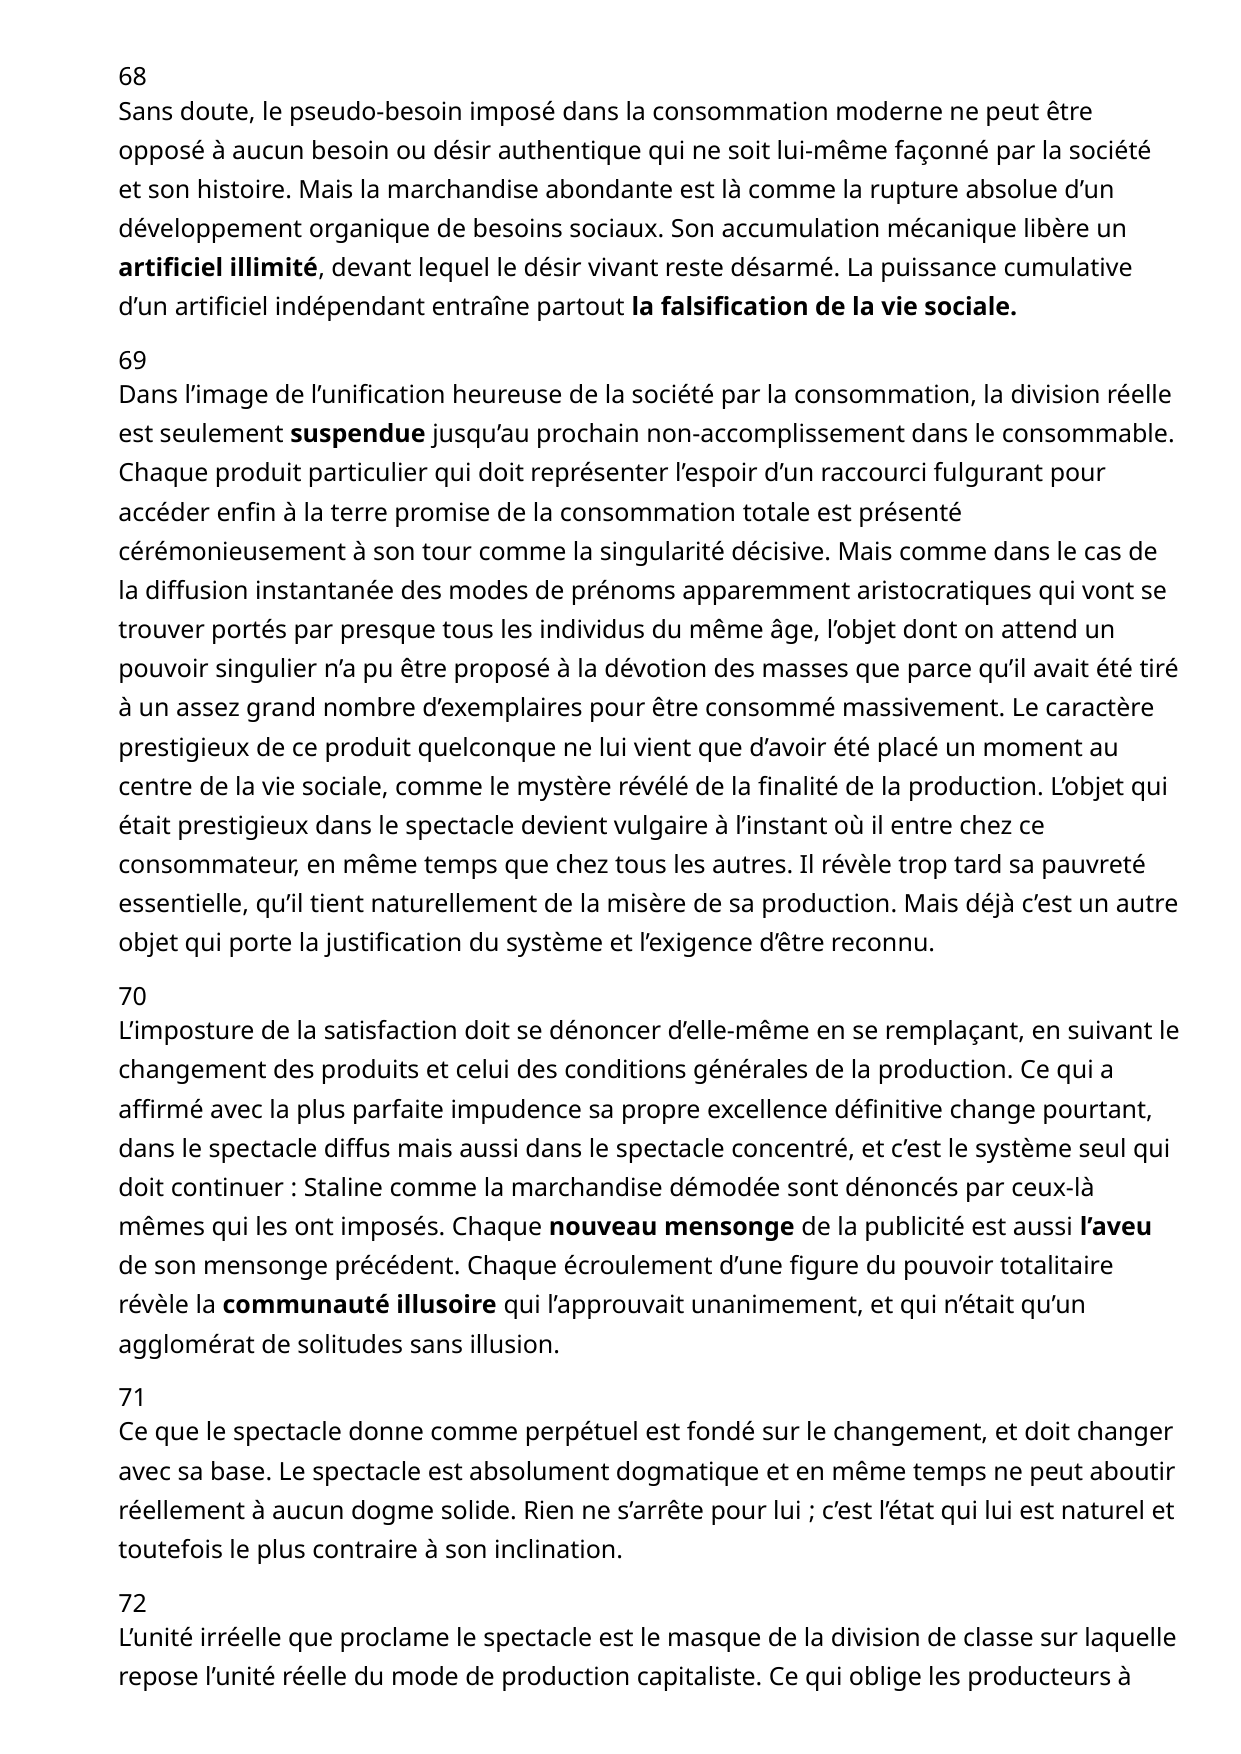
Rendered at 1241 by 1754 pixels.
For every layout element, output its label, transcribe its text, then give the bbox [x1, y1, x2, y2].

text 71 [118, 1380, 1181, 1414]
text L’unité irréelle que proclame le spectacle est le masque de la division de classe sur laquelle repose l’unité réelle du mode de production capitaliste. Ce qui oblige les producteurs à [118, 1619, 1181, 1693]
text Sans doute, le pseudo-besoin imposé dans la consommation moderne ne peut être opposé à aucun besoin ou désir authentique qui ne soit lui-même façonné par la société et son histoire. Mais la marchandise abondante est là comme la rupture absolue d’un développement organique de besoins sociaux. Son accumulation mécanique libère un artificiel illimité, devant lequel le désir vivant reste désarmé. La puissance cumulative d’un artificiel indépendant entraîne partout la falsification de la vie sociale. [118, 93, 1181, 323]
text 68 [118, 59, 1181, 93]
text L’imposture de la satisfaction doit se dénoncer d’elle-même en se remplaçant, en suivant le changement des produits et celui des conditions générales de la production. Ce qui a affirmé avec la plus parfaite impudence sa propre excellence définitive change pourtant, dans le spectacle diffus mais aussi dans le spectacle concentré, et c’est le système seul qui doit continuer : Staline comme la marchandise démodée sont dénoncés par ceux-là mêmes qui les ont imposés. Chaque nouveau mensonge de la publicité est aussi l’aveu de son mensonge précédent. Chaque écroulement d’une figure du pouvoir totalitaire révèle la communauté illusoire qui l’approuvait unanimement, et qui n’était qu’un agglomérat de solitudes sans illusion. [118, 1013, 1181, 1360]
text 72 [118, 1585, 1181, 1619]
text 70 [118, 979, 1181, 1013]
text Ce que le spectacle donne comme perpétuel est fondé sur le changement, et doit changer avec sa base. Le spectacle est absolument dogmatique et en même temps ne peut aboutir réellement à aucun dogme solide. Rien ne s’arrête pour lui ; c’est l’état qui lui est naturel et toutefois le plus contraire à son inclination. [118, 1414, 1181, 1566]
text Dans l’image de l’unification heureuse de la société par la consommation, la division réelle est seulement suspendue jusqu’au prochain non-accomplissement dans le consommable. Chaque produit particulier qui doit représenter l’espoir d’un raccourci fulgurant pour accéder enfin à la terre promise de la consommation totale est présenté cérémonieusement à son tour comme la singularité décisive. Mais comme dans le cas de la diffusion instantanée des modes de prénoms apparemment aristocratiques qui vont se trouver portés par presque tous les individus du même âge, l’objet dont on attend un pouvoir singulier n’a pu être proposé à la dévotion des masses que parce qu’il avait été tiré à un assez grand nombre d’exemplaires pour être consommé massivement. Le caractère prestigieux de ce produit quelconque ne lui vient que d’avoir été placé un moment au centre de la vie sociale, comme le mystère révélé de la finalité de la production. L’objet qui était prestigieux dans le spectacle devient vulgaire à l’instant où il entre chez ce consommateur, en même temps que chez tous les autres. Il révèle trop tard sa pauvreté essentielle, qu’il tient naturellement de la misère de sa production. Mais déjà c’est un autre objet qui porte la justification du système et l’exigence d’être reconnu. [118, 377, 1181, 959]
text 69 [118, 343, 1181, 377]
